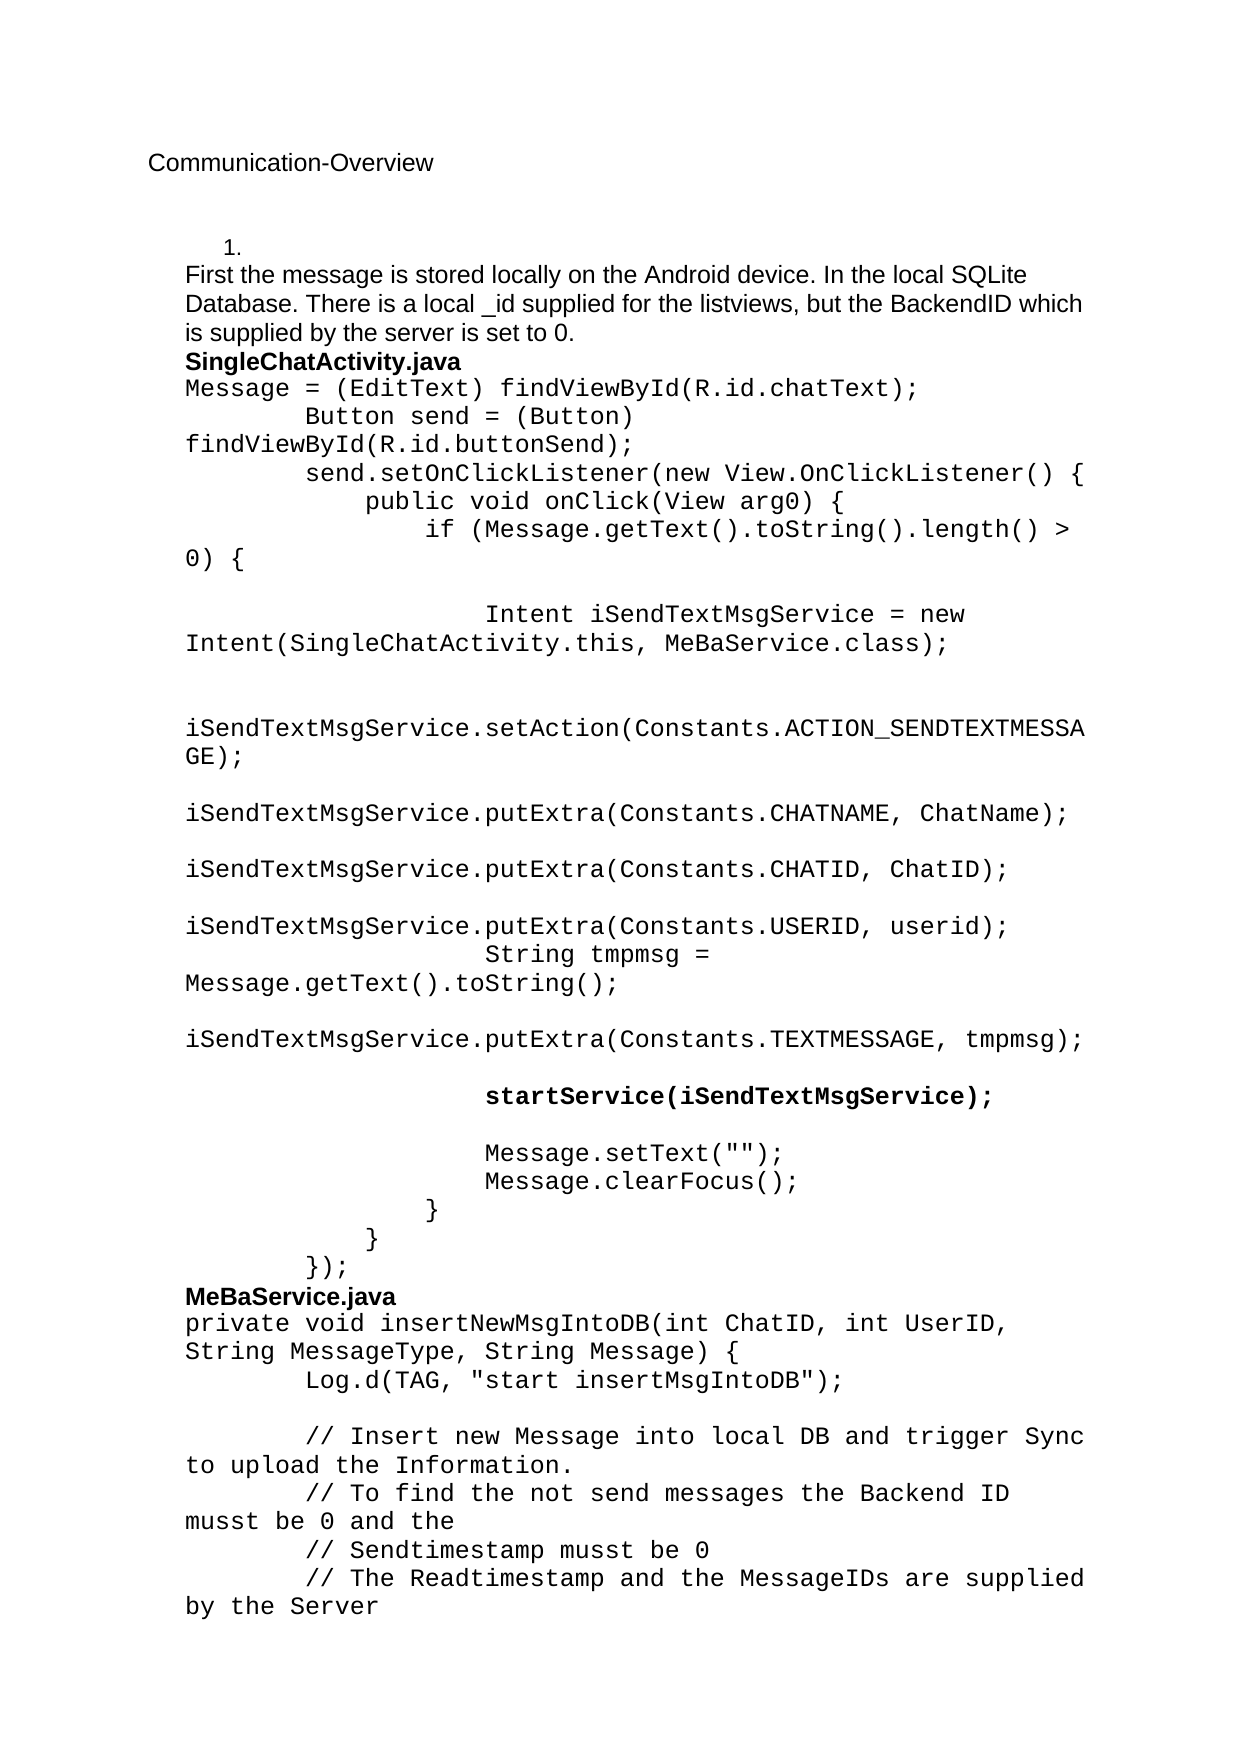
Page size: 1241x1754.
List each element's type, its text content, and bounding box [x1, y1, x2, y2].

list public void onClick(View arg0) { [185, 488, 1093, 517]
list SingleChatActivity.java [185, 346, 1093, 375]
list private void insertNewMsgIntoDB(int ChatID, int UserID, String MessageType, String Message) { [185, 1311, 1093, 1367]
text Communication-Overview [148, 148, 1093, 176]
list Button send = (Button) findViewById(R.id.buttonSend); [185, 403, 1093, 460]
list Message.setText(""); [185, 1140, 1093, 1168]
list send.setOnClickListener(new View.OnClickListener() { [185, 460, 1093, 488]
list iSendTextMsgService.putExtra(Constants.CHATNAME, ChatName); [185, 772, 1093, 828]
list iSendTextMsgService.setAction(Constants.ACTION_SENDTEXTMESSAGE); [185, 687, 1093, 772]
list First the message is stored locally on the Android device. In the local SQLite Database. There is a local _id supplied for the listviews, but the BackendID which is supplied by the server is set to 0. [185, 260, 1093, 346]
list }); [185, 1253, 1093, 1282]
list Message = (EditText) findViewById(R.id.chatText); [185, 375, 1093, 403]
list } [185, 1225, 1093, 1253]
list Log.d(TAG, "start insertMsgIntoDB"); [185, 1367, 1093, 1396]
list MeBaService.java [185, 1282, 1093, 1311]
list // Sendtimestamp musst be 0 [185, 1537, 1093, 1566]
list // Insert new Message into local DB and trigger Sync to upload the Information. [185, 1424, 1093, 1481]
list } [185, 1197, 1093, 1225]
list iSendTextMsgService.putExtra(Constants.TEXTMESSAGE, tmpmsg); [185, 998, 1093, 1055]
list String tmpmsg = Message.getText().toString(); [185, 942, 1093, 998]
list if (Message.getText().toString().length() > 0) { [185, 517, 1093, 573]
list iSendTextMsgService.putExtra(Constants.USERID, userid); [185, 885, 1093, 942]
list Message.clearFocus(); [185, 1168, 1093, 1197]
list startService(iSendTextMsgService); [185, 1083, 1093, 1112]
list // To find the not send messages the Backend ID musst be 0 and the [185, 1481, 1093, 1537]
list iSendTextMsgService.putExtra(Constants.CHATID, ChatID); [185, 828, 1093, 885]
list // The Readtimestamp and the MessageIDs are supplied by the Server [185, 1566, 1093, 1622]
list Intent iSendTextMsgService = new Intent(SingleChatActivity.this, MeBaService.class); [185, 602, 1093, 658]
